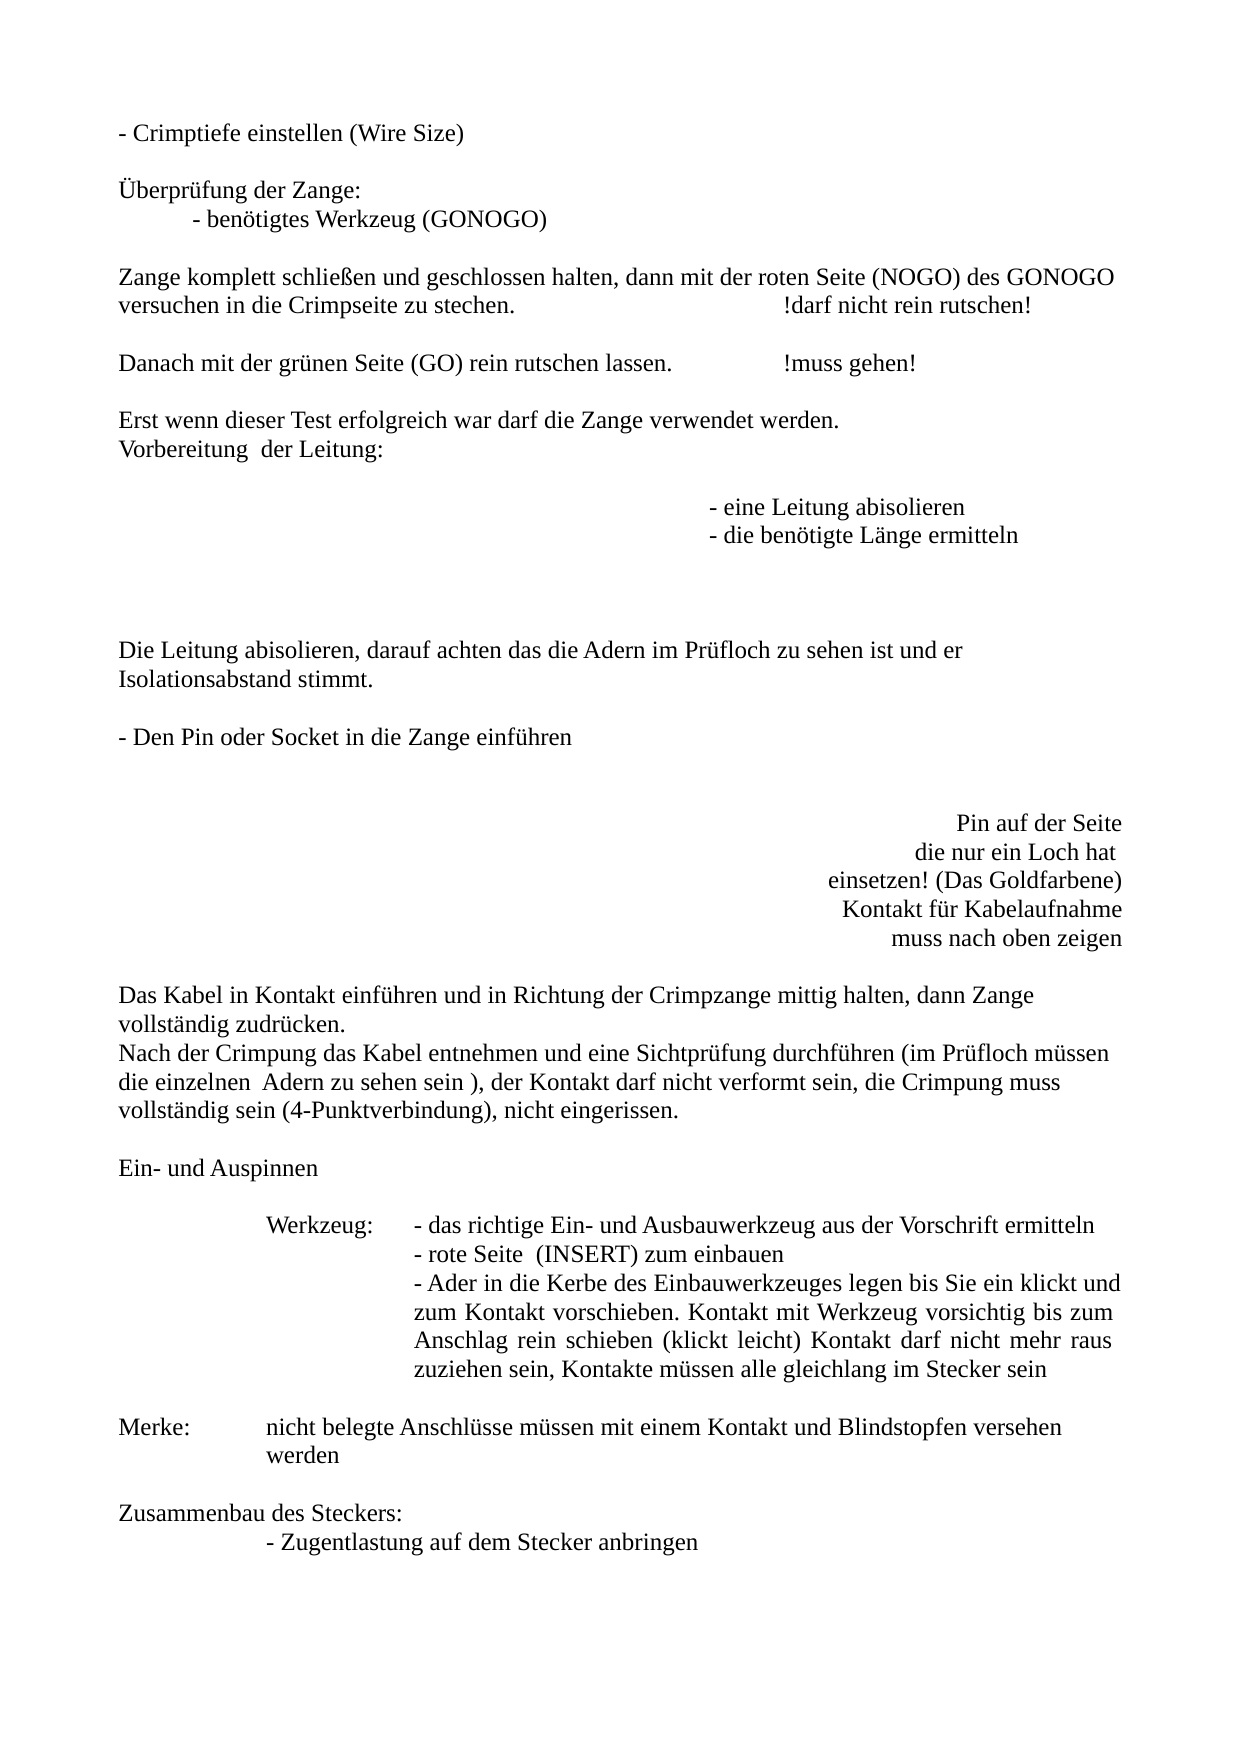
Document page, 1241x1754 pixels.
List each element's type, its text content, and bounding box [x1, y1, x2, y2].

text Merke: nicht belegte Anschlüsse müssen mit einem Kontakt und Blindstopfen versehen werden [118, 1412, 1122, 1469]
text - Zugentlastung auf dem Stecker anbringen [118, 1527, 1122, 1556]
text - benötigtes Werkzeug (GONOGO) [118, 204, 1122, 233]
text Pin auf der Seite [118, 808, 1122, 837]
text Ein- und Auspinnen [118, 1153, 1122, 1182]
text Die Leitung abisolieren, darauf achten das die Adern im Prüfloch zu sehen ist und er Isolationsabstand stimmt. [118, 636, 1122, 693]
text die nur ein Loch hat [118, 837, 1122, 866]
text Erst wenn dieser Test erfolgreich war darf die Zange verwendet werden. [118, 406, 1122, 434]
text Zusammenbau des Steckers: [118, 1498, 1122, 1527]
text muss nach oben zeigen [118, 923, 1122, 952]
text Überprüfung der Zange: [118, 176, 1122, 204]
text - eine Leitung abisolieren [118, 492, 1122, 521]
text - rote Seite (INSERT) zum einbauen [118, 1239, 1122, 1268]
text - Den Pin oder Socket in die Zange einführen [118, 722, 1122, 751]
text Nach der Crimpung das Kabel entnehmen und eine Sichtprüfung durchführen (im Prüfloch müssen die einzelnen Adern zu sehen sein ), der Kontakt darf nicht verformt sein, die Crimpung muss vollständig sein (4-Punktverbindung), nicht eingerissen. [118, 1038, 1122, 1124]
text - Ader in die Kerbe des Einbauwerkzeuges legen bis Sie ein klickt und zum Kontakt vorschieben. Kontakt mit Werkzeug vorsichtig bis zum Anschlag rein schieben (klickt leicht) Kontakt darf nicht mehr raus zuziehen sein, Kontakte müssen alle gleichlang im Stecker sein [118, 1268, 1122, 1383]
text Werkzeug: - das richtige Ein- und Ausbauwerkzeug aus der Vorschrift ermitteln [118, 1211, 1122, 1239]
text einsetzen! (Das Goldfarbene) [118, 866, 1122, 894]
text Kontakt für Kabelaufnahme [118, 894, 1122, 923]
text Das Kabel in Kontakt einführen und in Richtung der Crimpzange mittig halten, dann Zange vollständig zudrücken. [118, 981, 1122, 1038]
text Danach mit der grünen Seite (GO) rein rutschen lassen. !muss gehen! [118, 348, 1122, 377]
text - die benötigte Länge ermitteln [118, 521, 1122, 549]
text - Crimptiefe einstellen (Wire Size) [118, 118, 1122, 147]
text Vorbereitung der Leitung: [118, 434, 1122, 463]
text Zange komplett schließen und geschlossen halten, dann mit der roten Seite (NOGO) des GONOGO versuchen in die Crimpseite zu stechen. !darf nicht rein rutschen! [118, 262, 1122, 319]
